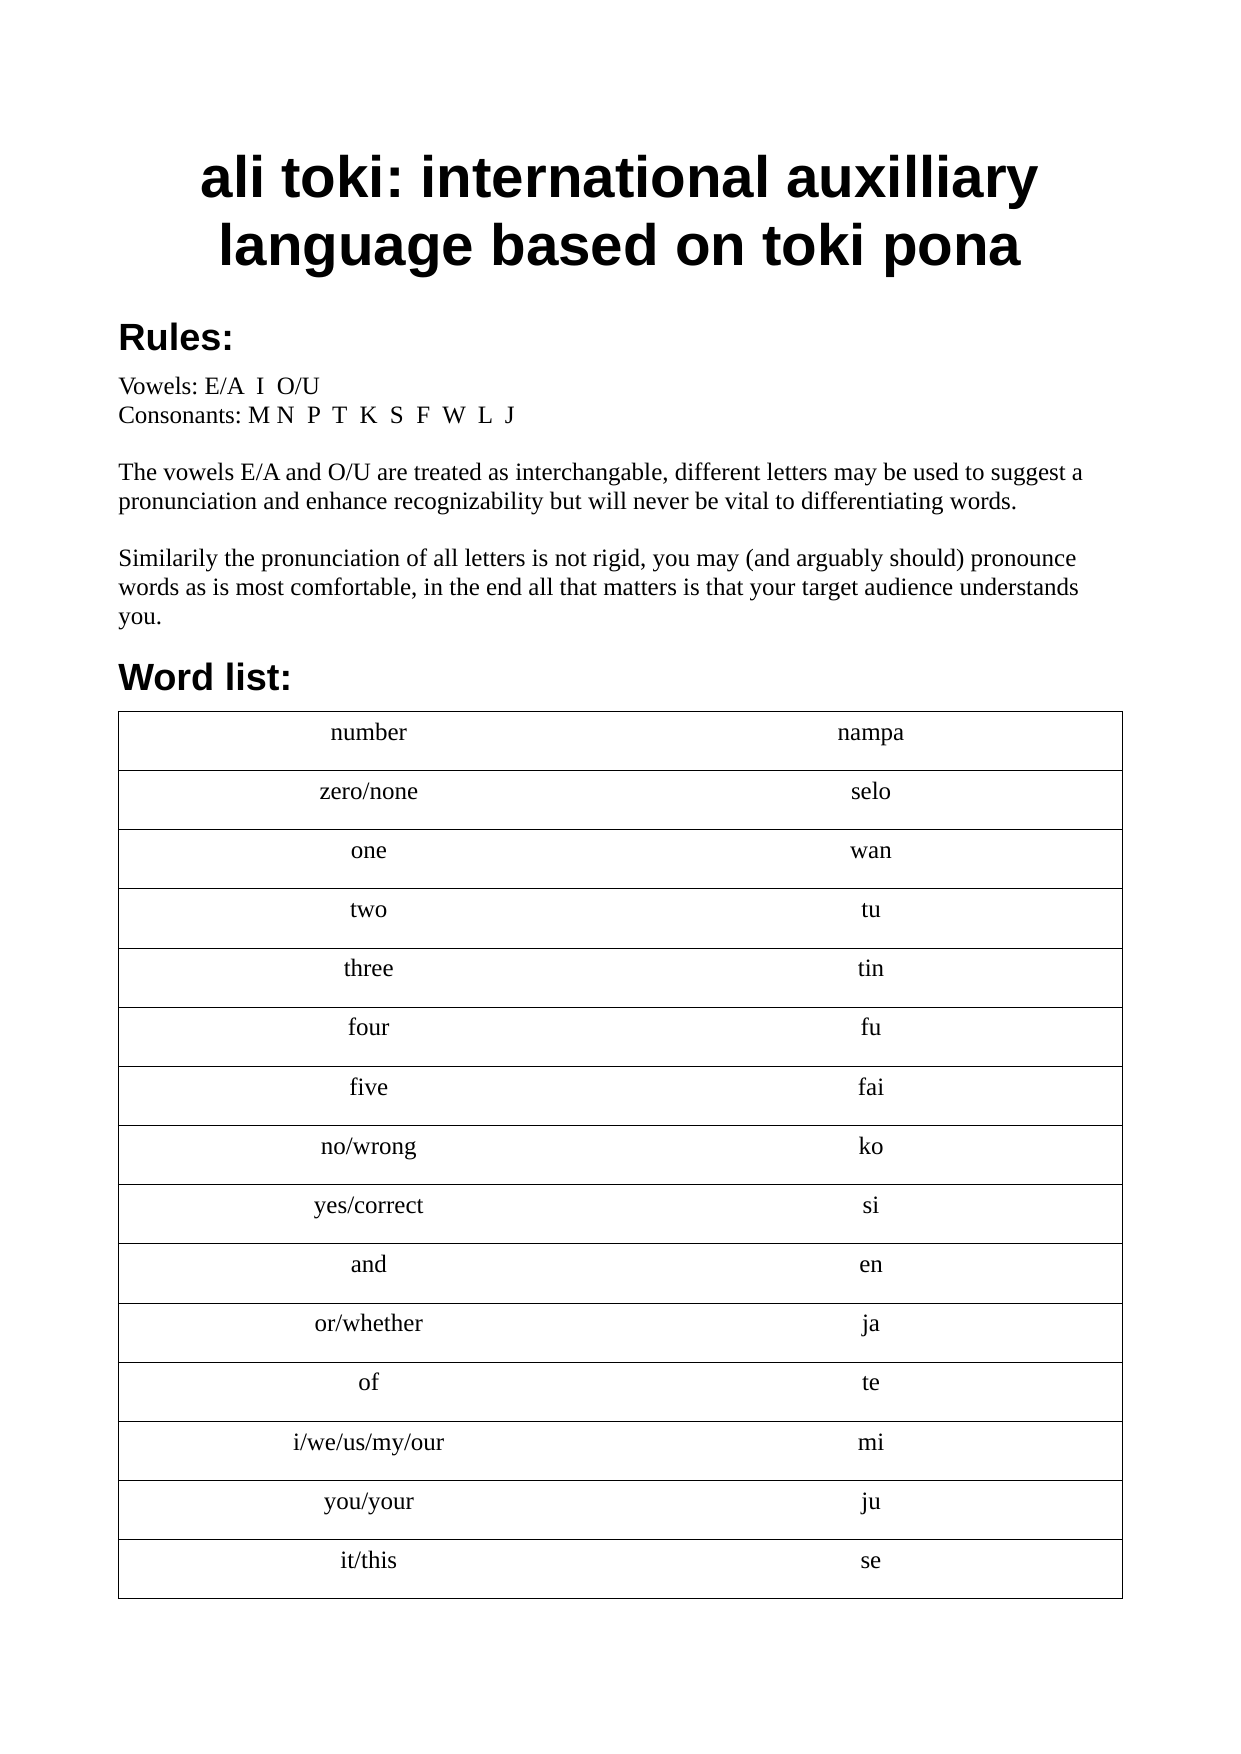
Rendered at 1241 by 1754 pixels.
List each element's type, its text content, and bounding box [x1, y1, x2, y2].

table_cell tin [619, 949, 1122, 1007]
table_cell te [619, 1363, 1122, 1421]
table_cell four [119, 1008, 619, 1066]
table_cell si [619, 1185, 1122, 1243]
table_cell en [619, 1244, 1122, 1302]
table_cell or/whether [119, 1304, 619, 1362]
table_cell zero/none [119, 771, 619, 829]
table_cell tu [619, 889, 1122, 947]
table_cell three [119, 949, 619, 1007]
table_cell and [119, 1244, 619, 1302]
table_cell i/we/us/my/our [119, 1422, 619, 1480]
table_cell of [119, 1363, 619, 1421]
table_cell wan [619, 830, 1122, 888]
table_cell ju [619, 1481, 1122, 1539]
table_cell ko [619, 1126, 1122, 1184]
table_cell no/wrong [119, 1126, 619, 1184]
table_cell you/your [119, 1481, 619, 1539]
table_cell two [119, 889, 619, 947]
table_cell mi [619, 1422, 1122, 1480]
table_cell fu [619, 1008, 1122, 1066]
subtitle Word list: [118, 655, 1122, 698]
table_cell yes/correct [119, 1185, 619, 1243]
text Consonants: M N P T K S F W L J The vowels E/A and O/U are treated as interchangable, different letters may be used to suggest a pronunciation and enhance recognizability but will never be vital to differentiating words. Similarily the pronunciation of all letters is not rigid, you may (and arguably should) pronounce words as is most comfortable, in the end all that matters is that your target audience understands you. [118, 400, 1122, 630]
table_cell one [119, 830, 619, 888]
table_cell five [119, 1067, 619, 1125]
table_header number [119, 712, 619, 770]
table_header nampa [619, 712, 1122, 770]
table_cell ja [619, 1304, 1122, 1362]
table_cell fai [619, 1067, 1122, 1125]
table_cell it/this [119, 1540, 619, 1598]
table_cell se [619, 1540, 1122, 1598]
text Vowels: E/A I O/U [118, 371, 1122, 400]
table_cell selo [619, 771, 1122, 829]
subtitle Rules: [118, 315, 1122, 358]
title ali toki: international auxilliary language based on toki pona [118, 143, 1122, 277]
